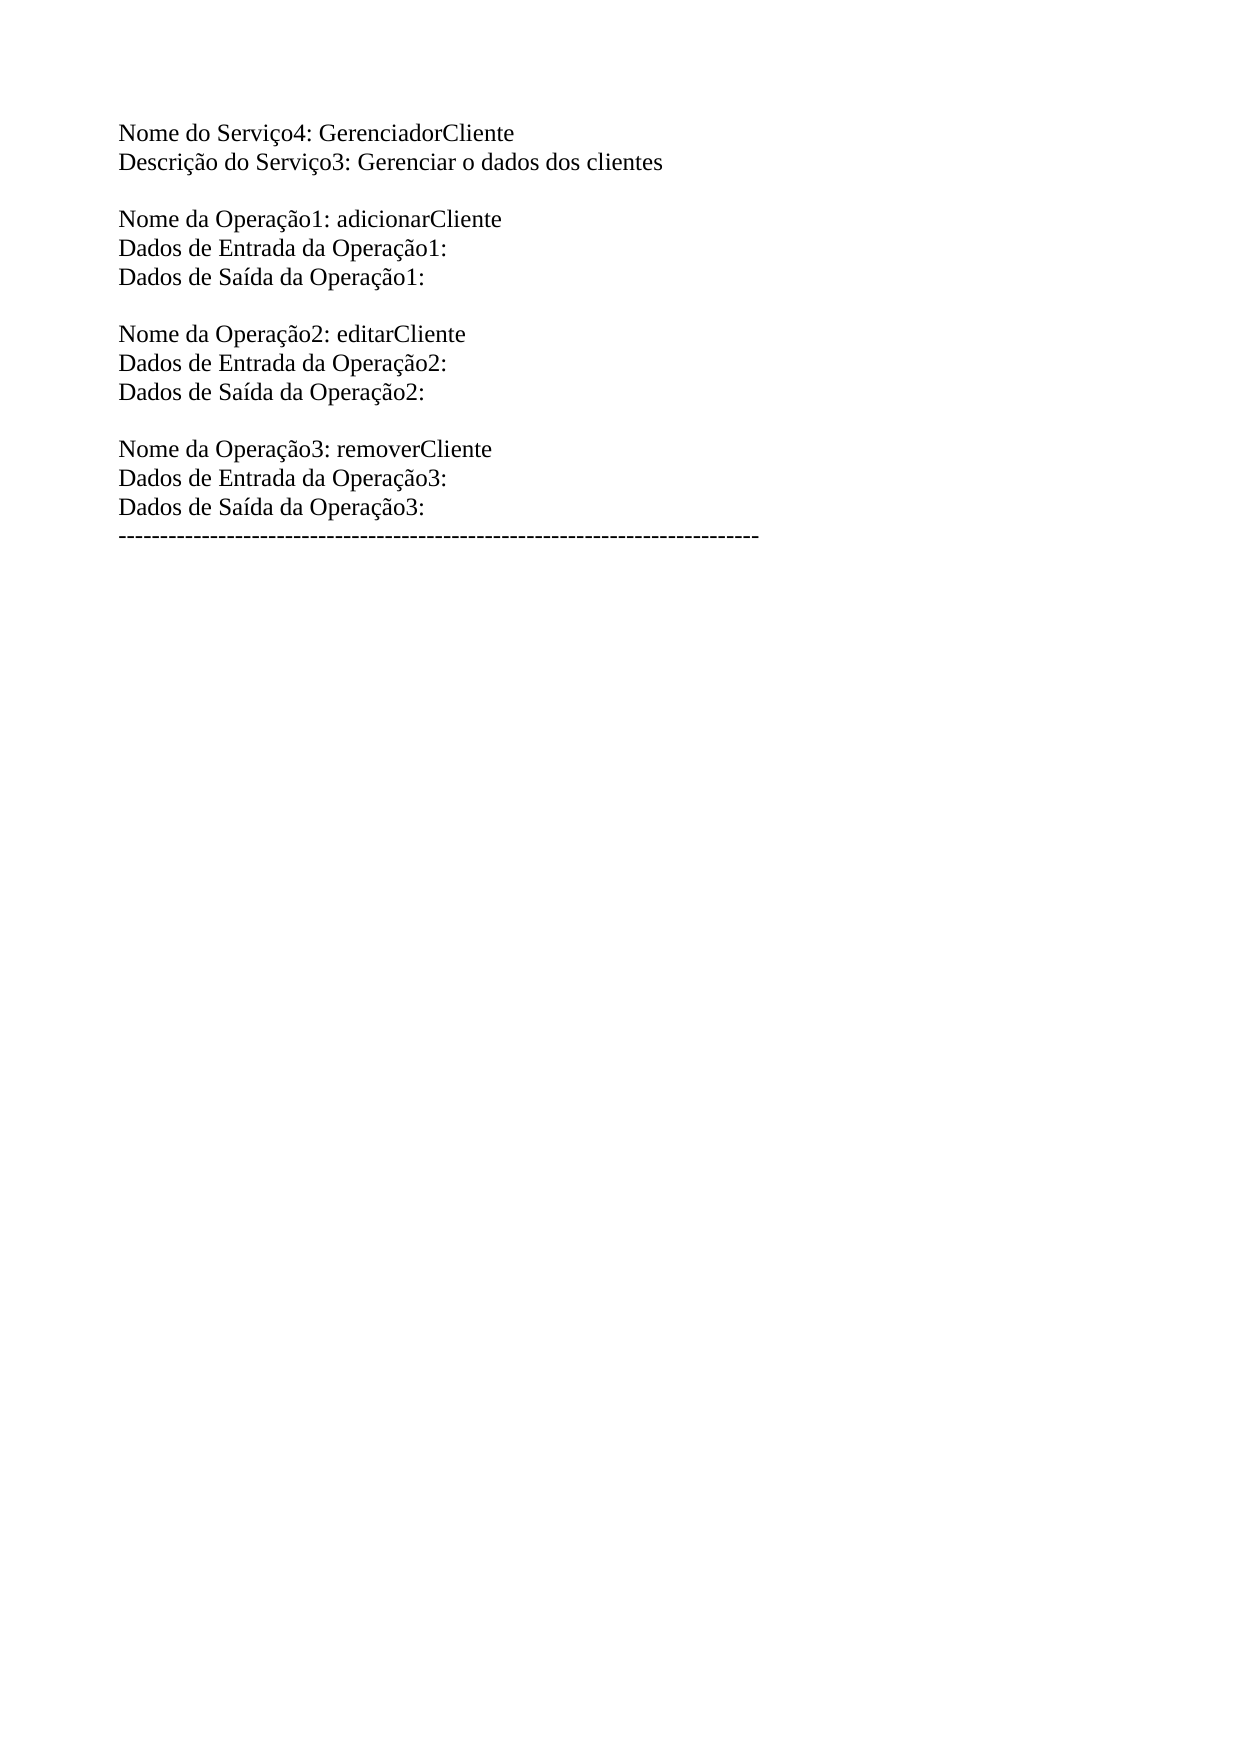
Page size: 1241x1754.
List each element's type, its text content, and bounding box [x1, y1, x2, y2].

text Dados de Entrada da Operação2: [118, 348, 1122, 377]
text Nome da Operação1: adicionarCliente [118, 204, 1122, 233]
text Dados de Saída da Operação2: [118, 377, 1122, 406]
text Dados de Entrada da Operação1: [118, 233, 1122, 262]
text Dados de Entrada da Operação3: [118, 463, 1122, 492]
text Dados de Saída da Operação3: [118, 492, 1122, 521]
text ----------------------------------------------------------------------------- [118, 521, 1122, 549]
text Nome da Operação2: editarCliente [118, 319, 1122, 348]
text Nome do Serviço4: GerenciadorCliente [118, 118, 1122, 147]
text Nome da Operação3: removerCliente [118, 434, 1122, 463]
text Dados de Saída da Operação1: [118, 262, 1122, 291]
text Descrição do Serviço3: Gerenciar o dados dos clientes [118, 147, 1122, 176]
